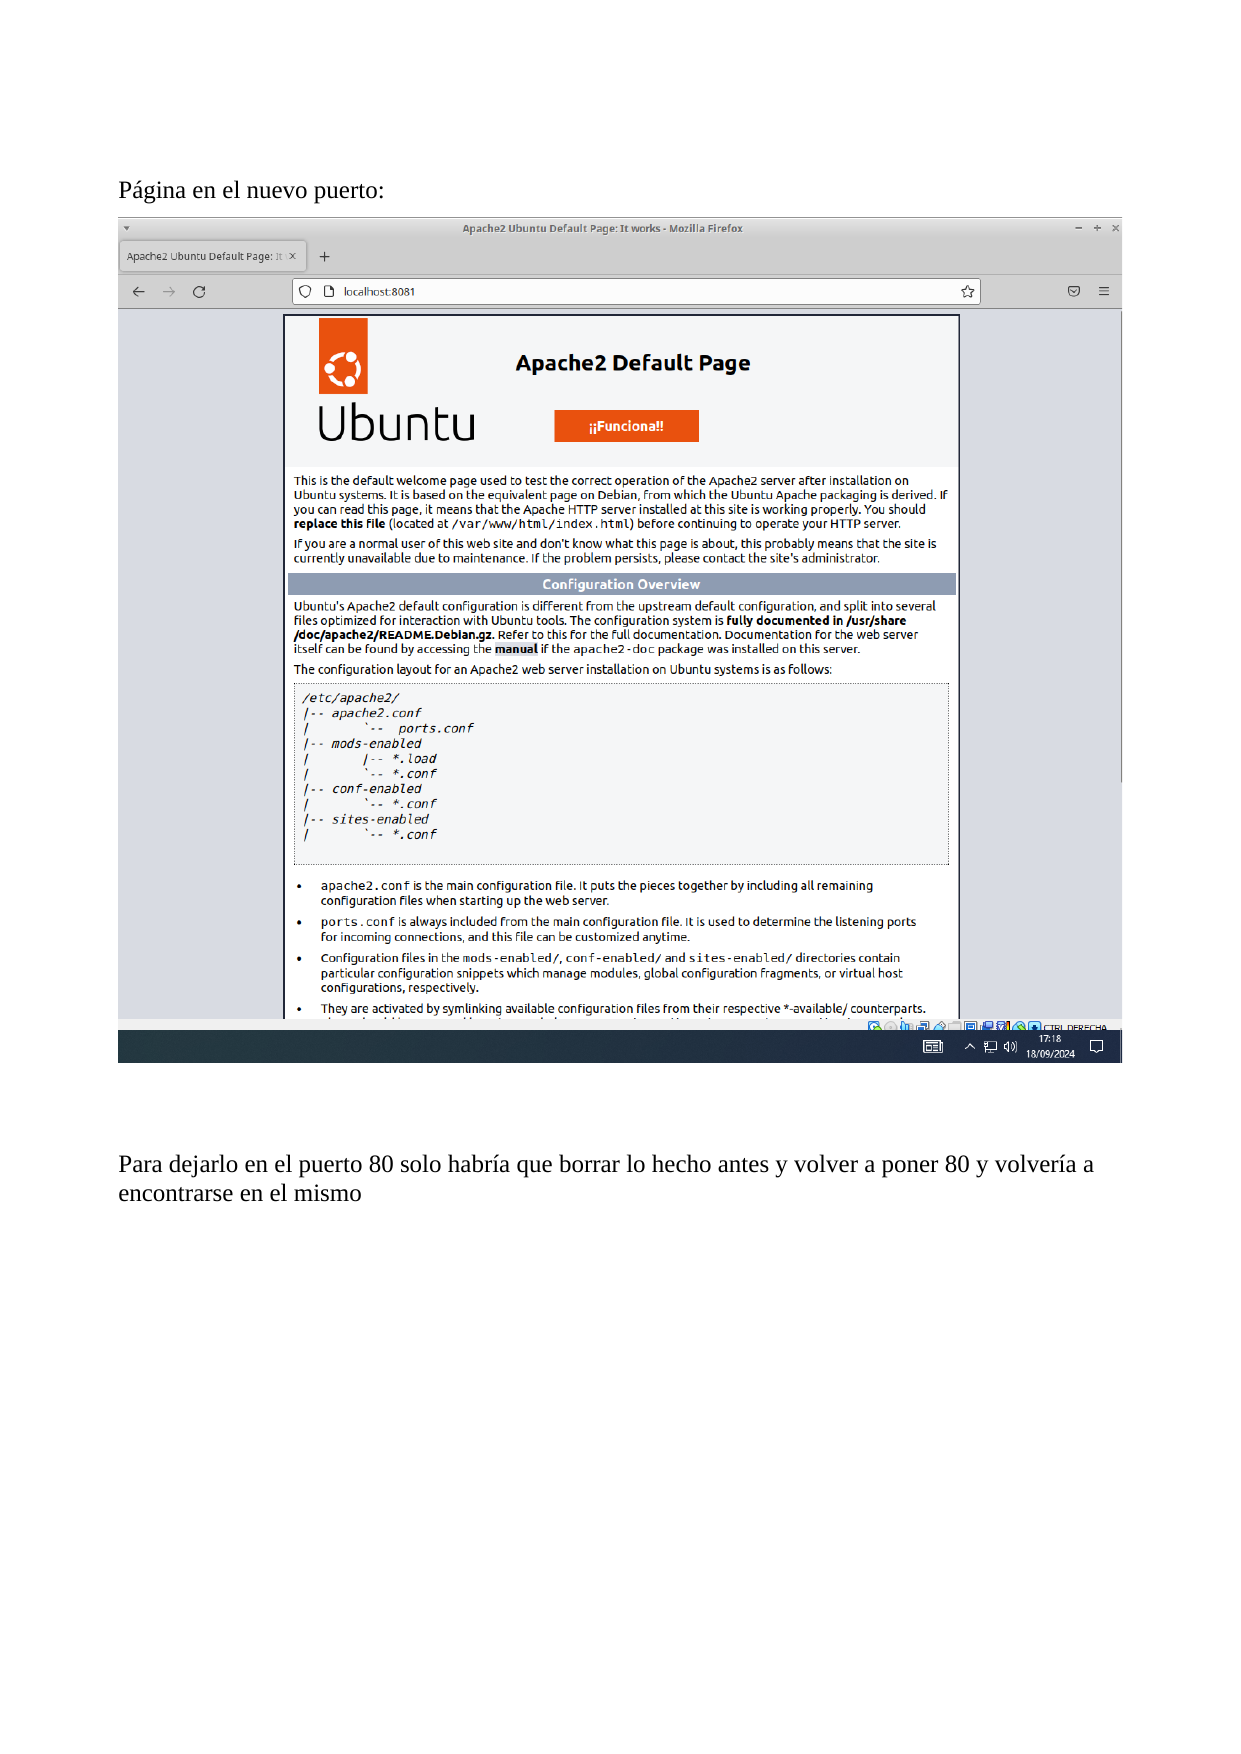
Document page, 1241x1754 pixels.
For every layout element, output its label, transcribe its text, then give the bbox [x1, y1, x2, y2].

picture [118, 217, 1123, 1063]
text Página en el nuevo puerto: [118, 176, 1122, 204]
text Para dejarlo en el puerto 80 solo habría que borrar lo hecho antes y volver a poner 80 y volvería a encontrarse en el mismo [118, 1149, 1122, 1207]
